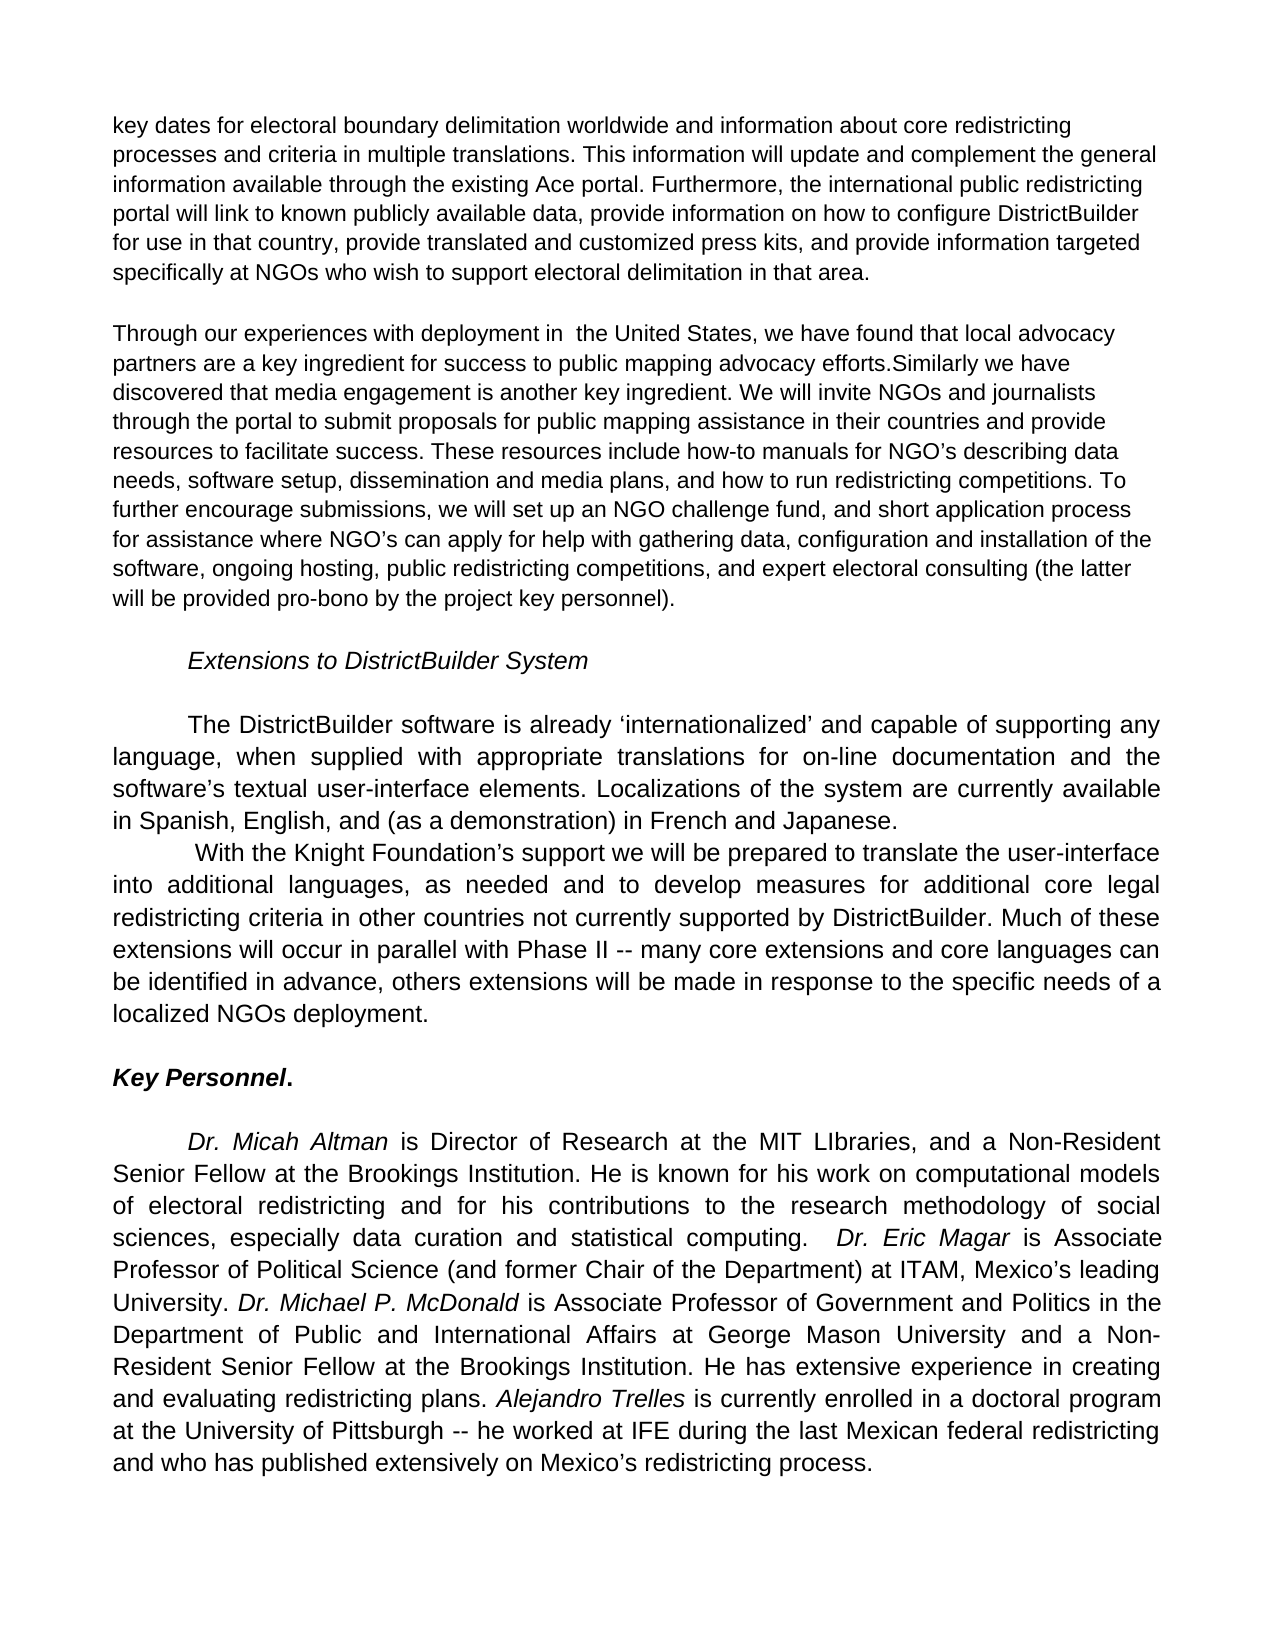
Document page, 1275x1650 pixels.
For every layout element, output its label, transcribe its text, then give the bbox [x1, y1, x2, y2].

text Key Personnel. [112, 1064, 1162, 1092]
text key dates for electoral boundary delimitation worldwide and information about core redistricting processes and criteria in multiple translations. This information will update and complement the general information available through the existing Ace portal. Furthermore, the international public redistricting portal will link to known publicly available data, provide information on how to configure DistrictBuilder for use in that country, provide translated and customized press kits, and provide information targeted specifically at NGOs who wish to support electoral delimitation in that area. [112, 112, 1162, 285]
text Dr. Micah Altman is Director of Research at the MIT LIbraries, and a Non-Resident Senior Fellow at the Brookings Institution. He is known for his work on computational models of electoral redistricting and for his contributions to the research methodology of social sciences, especially data curation and statistical computing. Dr. Eric Magar is Associate Professor of Political Science (and former Chair of the Department) at ITAM, Mexico’s leading University. Dr. Michael P. McDonald is Associate Professor of Government and Politics in the Department of Public and International Affairs at George Mason University and a Non-Resident Senior Fellow at the Brookings Institution. He has extensive experience in creating and evaluating redistricting plans. Alejandro Trelles is currently enrolled in a doctoral program at the University of Pittsburgh -- he worked at IFE during the last Mexican federal redistricting and who has published extensively on Mexico’s redistricting process. [112, 1128, 1162, 1477]
text With the Knight Foundation’s support we will be prepared to translate the user-interface into additional languages, as needed and to develop measures for additional core legal redistricting criteria in other countries not currently supported by DistrictBuilder. Much of these extensions will occur in parallel with Phase II -- many core extensions and core languages can be identified in advance, others extensions will be made in response to the specific needs of a localized NGOs deployment. [112, 839, 1162, 1027]
text The DistrictBuilder software is already ‘internationalized’ and capable of supporting any language, when supplied with appropriate translations for on-line documentation and the software’s textual user-interface elements. Localizations of the system are currently available in Spanish, English, and (as a demonstration) in French and Japanese. [112, 711, 1162, 835]
text Extensions to DistrictBuilder System [112, 647, 1162, 674]
text Through our experiences with deployment in the United States, we have found that local advocacy partners are a key ingredient for success to public mapping advocacy efforts.Similarly we have discovered that media engagement is another key ingredient. We will invite NGOs and journalists through the portal to submit proposals for public mapping assistance in their countries and provide resources to facilitate success. These resources include how-to manuals for NGO’s describing data needs, software setup, dissemination and media plans, and how to run redistricting competitions. To further encourage submissions, we will set up an NGO challenge fund, and short application process for assistance where NGO’s can apply for help with gathering data, configuration and installation of the software, ongoing hosting, public redistricting competitions, and expert electoral consulting (the latter will be provided pro-bono by the project key personnel). [112, 321, 1162, 611]
